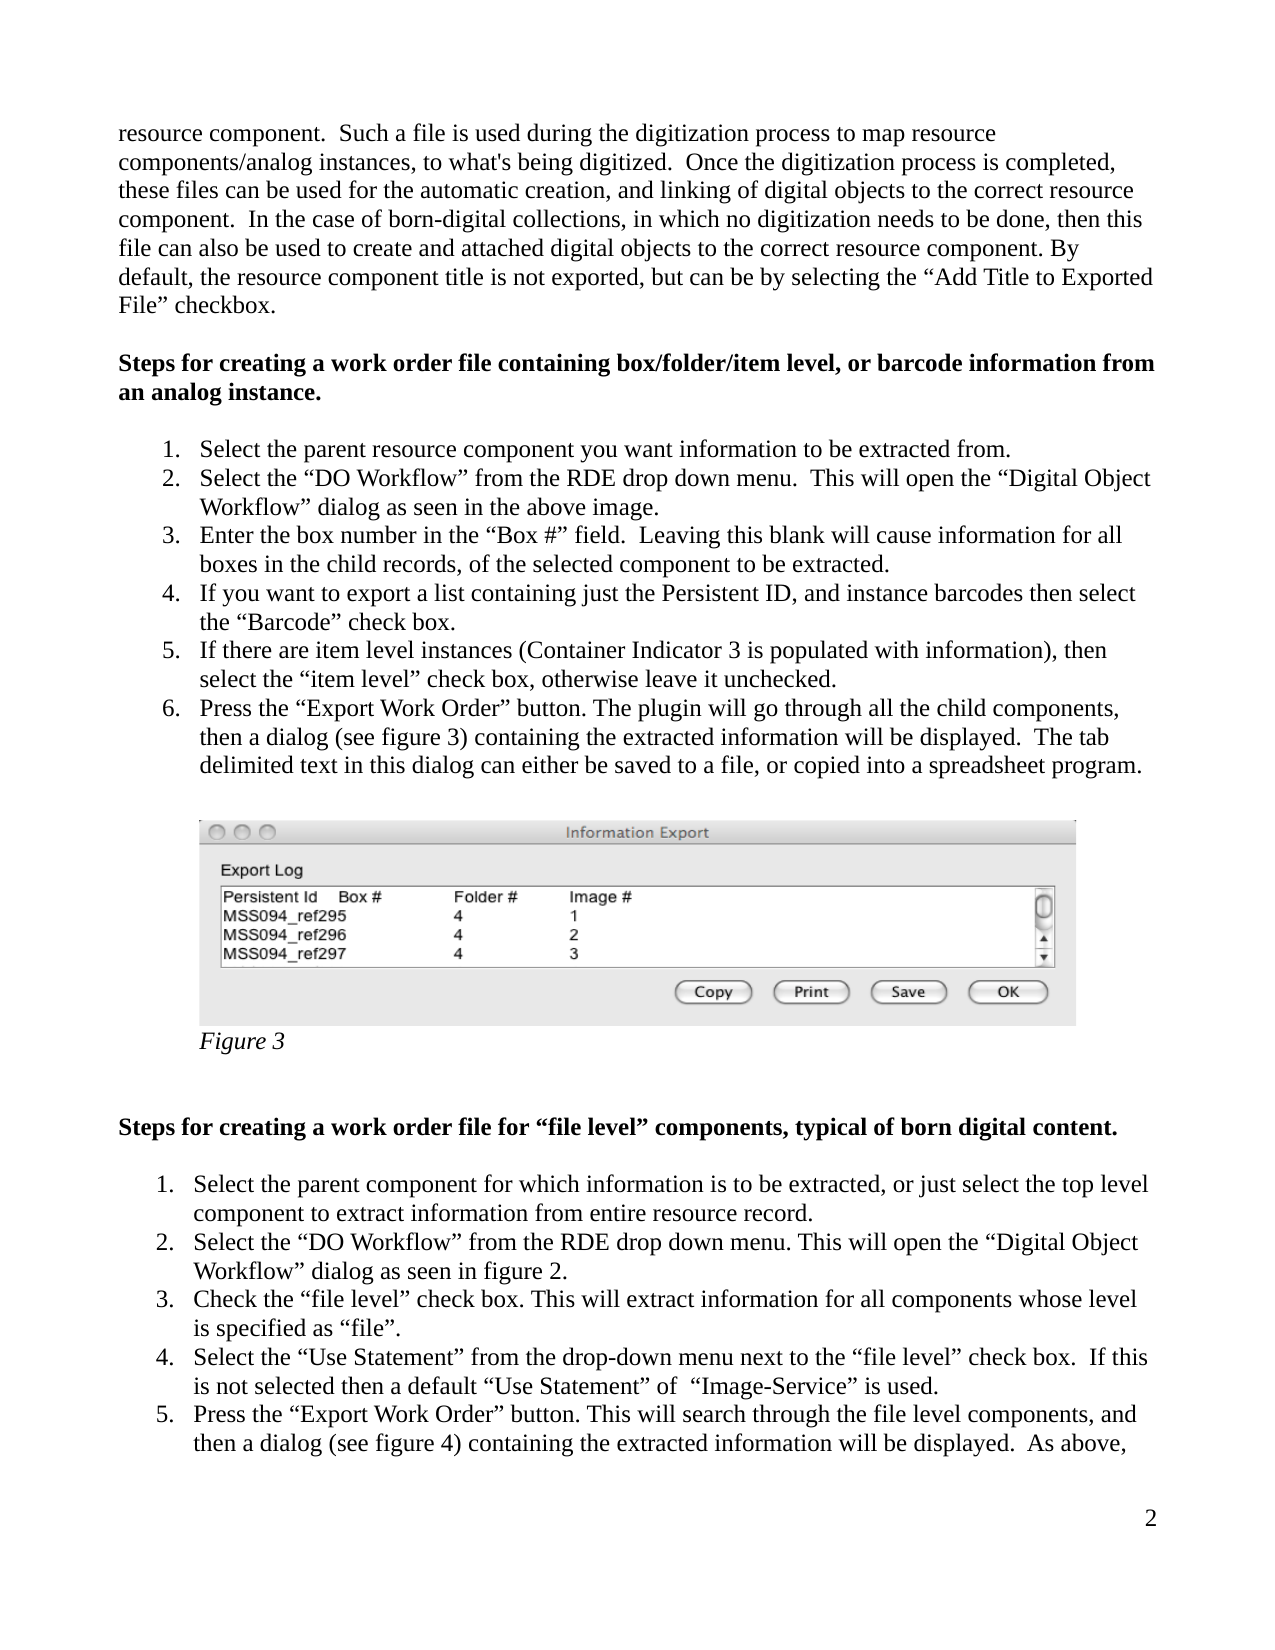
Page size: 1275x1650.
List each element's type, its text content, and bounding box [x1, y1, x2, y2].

list Select the parent resource component you want information to be extracted from. [162, 434, 1157, 463]
text Steps for creating a work order file containing box/folder/item level, or barcode information from an analog instance. [118, 348, 1157, 406]
text Steps for creating a work order file for “file level” components, typical of born digital content. [118, 1112, 1157, 1141]
text resource component. Such a file is used during the digitization process to map resource components/analog instances, to what's being digitized. Once the digitization process is completed, these files can be used for the automatic creation, and linking of digital objects to the correct resource component. In the case of born-digital collections, in which no digitization needs to be done, then this file can also be used to create and attached digital objects to the correct resource component. By default, the resource component title is not exported, but can be by selecting the “Add Title to Exported File” checkbox. [118, 118, 1157, 319]
text Figure 3 [199, 1026, 1076, 1054]
list Select the “DO Workflow” from the RDE drop down menu. This will open the “Digital Object Workflow” dialog as seen in figure 2. [156, 1227, 1157, 1284]
list If you want to export a list containing just the Persistent ID, and instance barcodes then select the “Barcode” check box. [162, 578, 1157, 636]
list Select the “DO Workflow” from the RDE drop down menu. This will open the “Digital Object Workflow” dialog as seen in the above image. [162, 463, 1157, 521]
picture [199, 820, 1077, 1026]
list Select the “Use Statement” from the drop-down menu next to the “file level” check box. If this is not selected then a default “Use Statement” of “Image-Service” is used. [156, 1342, 1157, 1399]
list Enter the box number in the “Box #” field. Leaving this blank will cause information for all boxes in the child records, of the selected component to be extracted. [162, 521, 1157, 578]
list Press the “Export Work Order” button. The plugin will go through all the child components, then a dialog (see figure 3) containing the extracted information will be displayed. The tab delimited text in this dialog can either be saved to a file, or copied into a spreadsheet program. [162, 693, 1157, 779]
list Check the “file level” check box. This will extract information for all components whose level is specified as “file”. [156, 1284, 1157, 1342]
list Press the “Export Work Order” button. This will search through the file level components, and then a dialog (see figure 4) containing the extracted information will be displayed. As above, [156, 1399, 1157, 1457]
list If there are item level instances (Container Indicator 3 is populated with information), then select the “item level” check box, otherwise leave it unchecked. [162, 636, 1157, 693]
list Select the parent component for which information is to be extracted, or just select the top level component to extract information from entire resource record. [156, 1169, 1157, 1227]
